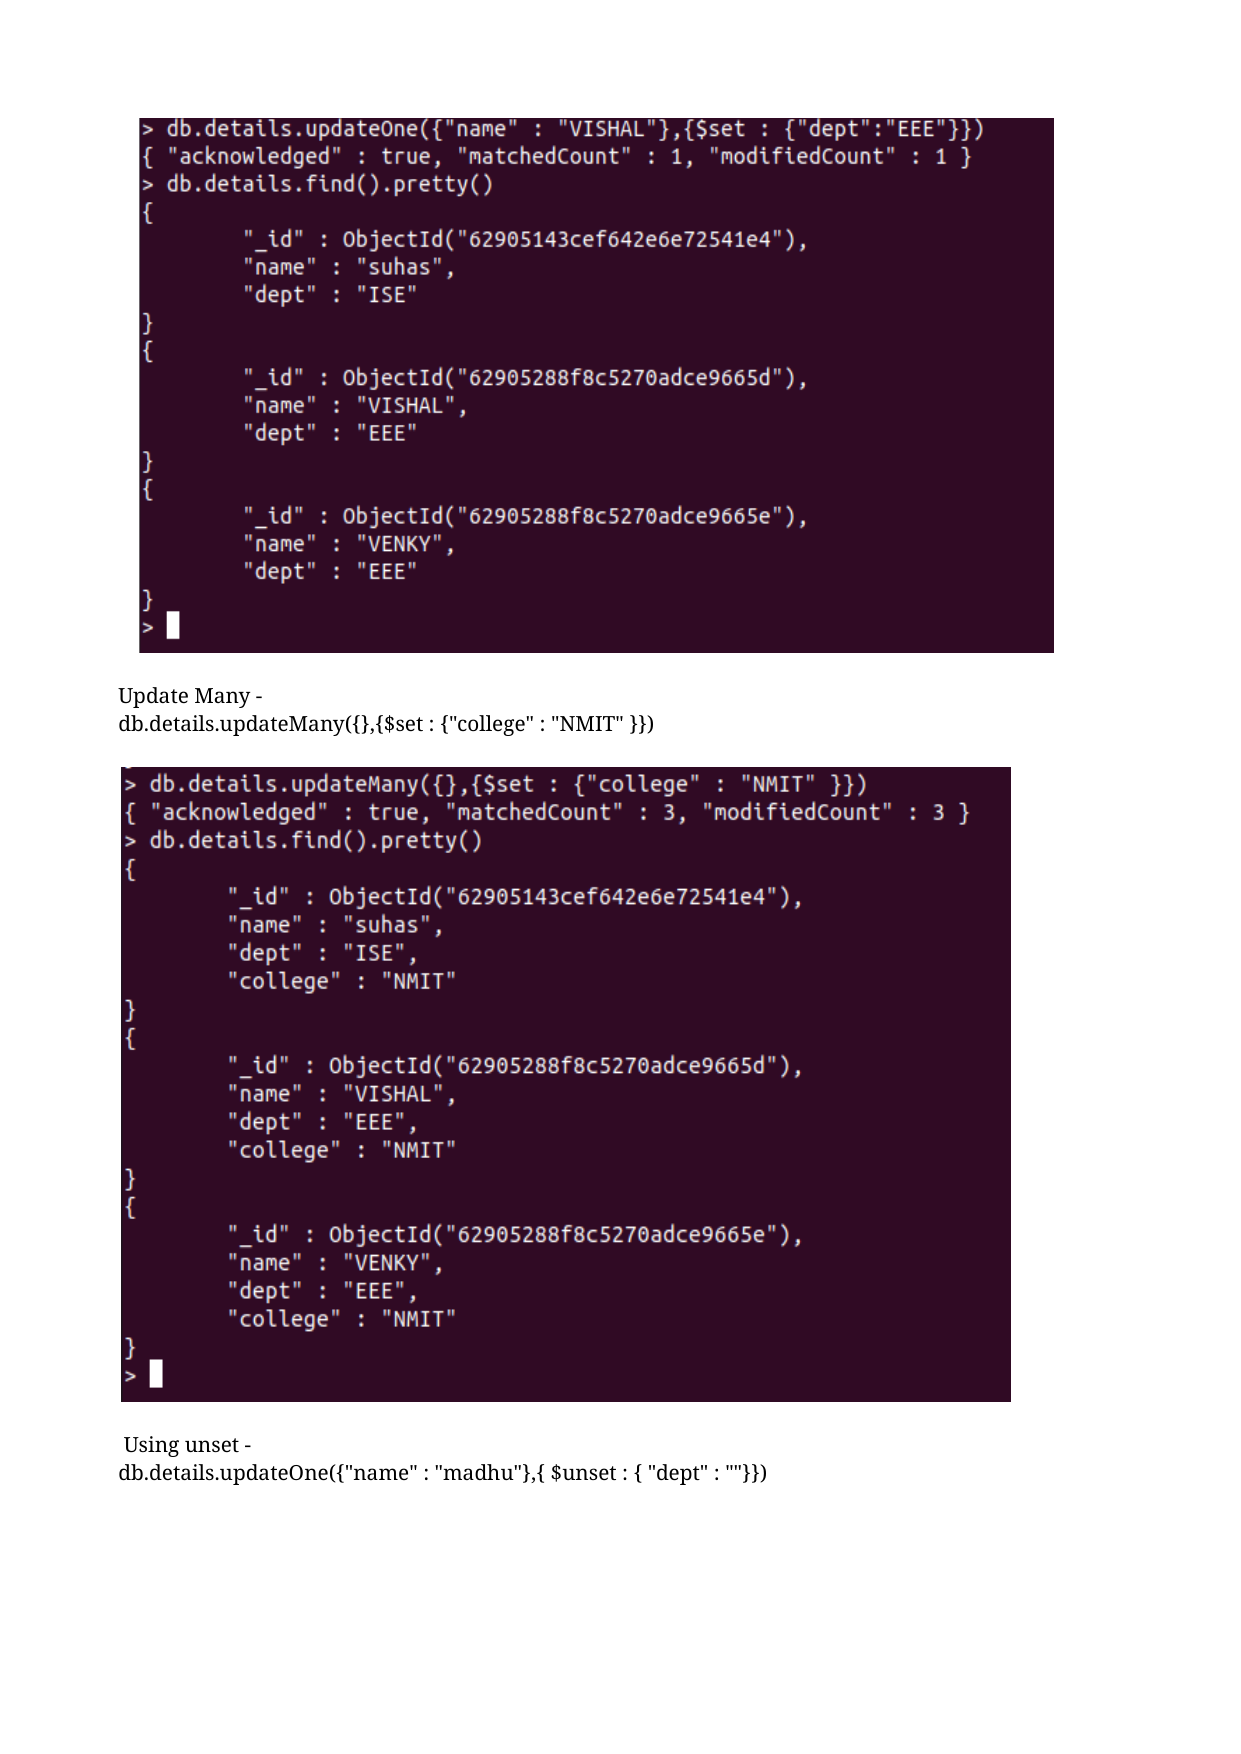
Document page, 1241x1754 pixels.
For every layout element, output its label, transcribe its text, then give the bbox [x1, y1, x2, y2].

text db.details.updateOne({"name" : "madhu"},{ $unset : { "dept" : ""}}) [118, 1458, 1122, 1487]
text db.details.updateMany({},{$set : {"college" : "NMIT" }}) [118, 709, 1122, 738]
text Update Many - [118, 681, 1122, 709]
picture [121, 767, 1011, 1402]
picture [139, 118, 1054, 653]
text Using unset - [118, 1430, 1122, 1458]
